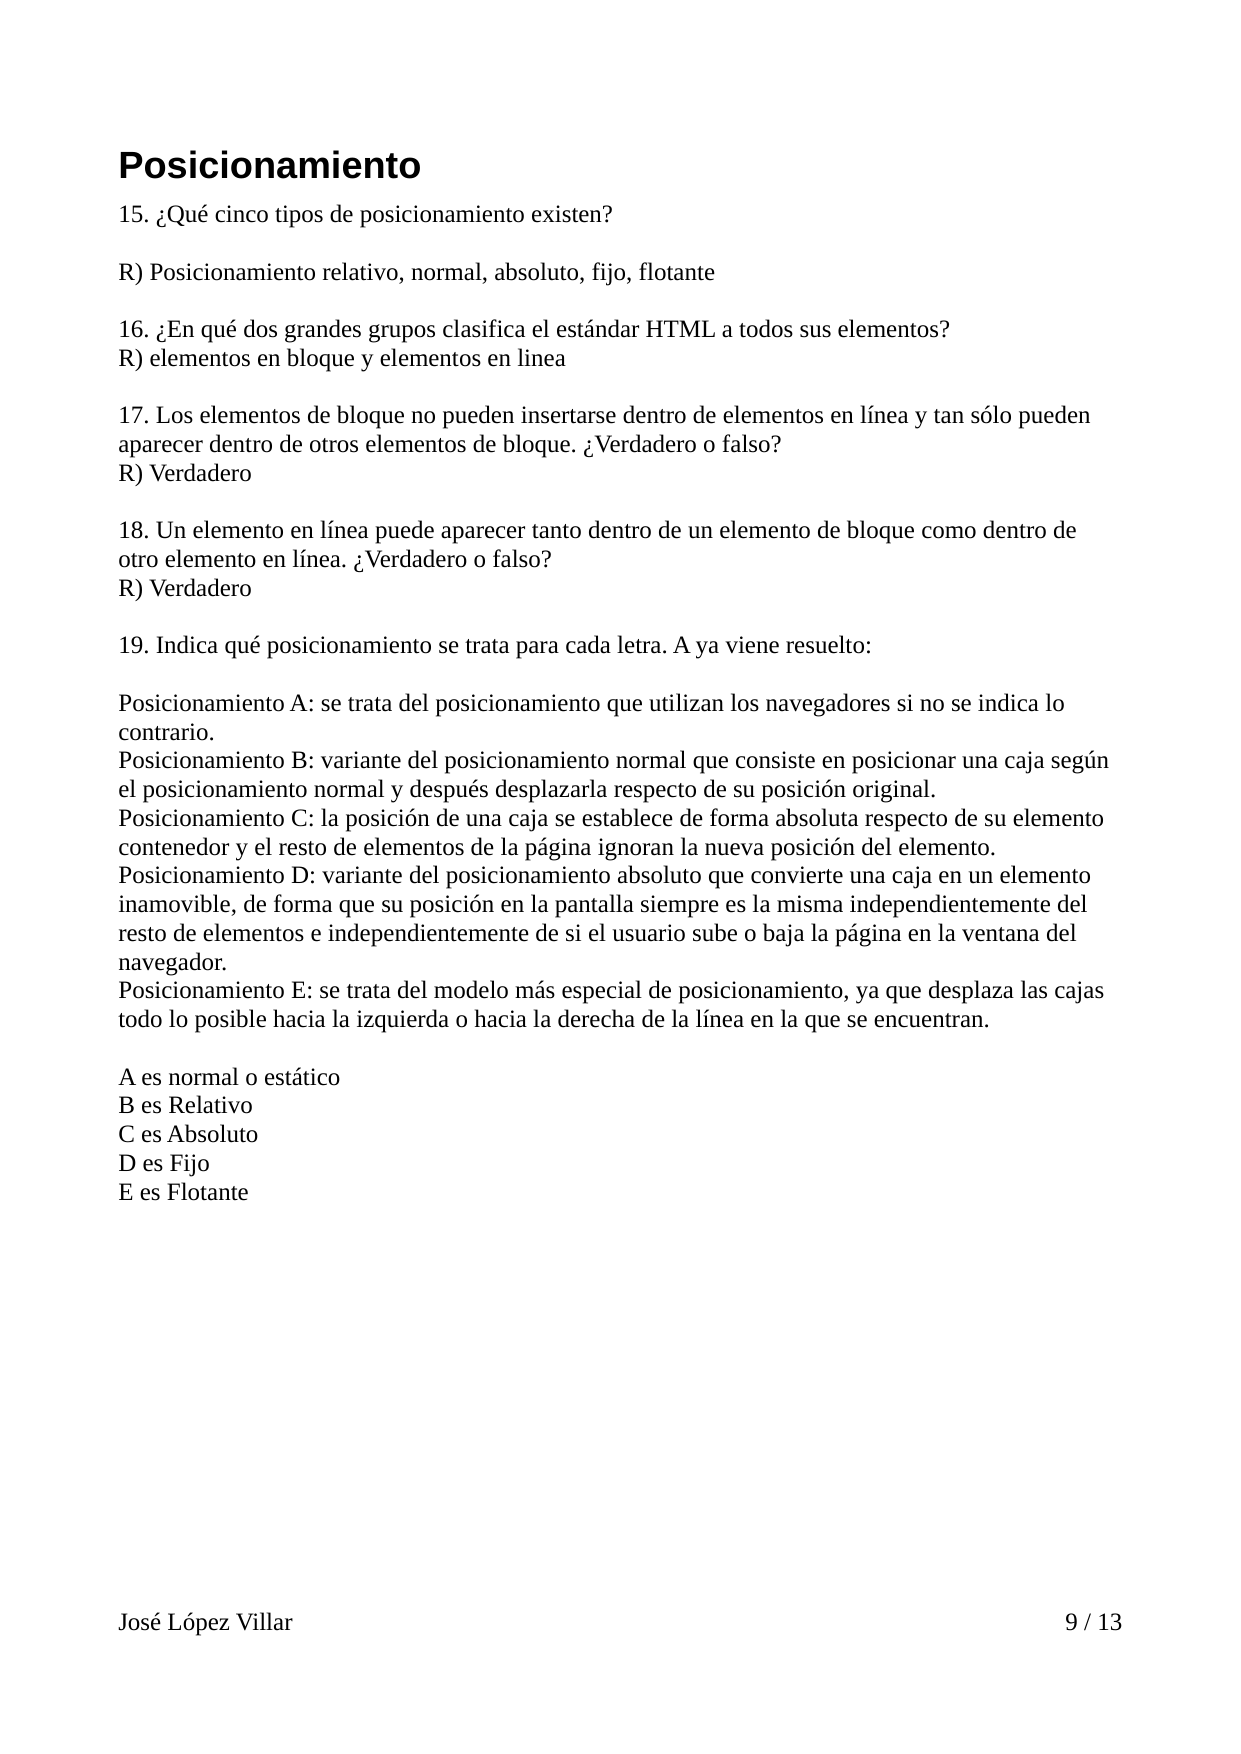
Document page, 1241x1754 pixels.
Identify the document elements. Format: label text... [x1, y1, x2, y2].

text 19. Indica qué posicionamiento se trata para cada letra. A ya viene resuelto: [118, 631, 1122, 659]
text Posicionamiento B: variante del posicionamiento normal que consiste en posicionar una caja según el posicionamiento normal y después desplazarla respecto de su posición original. [118, 746, 1122, 803]
text R) elementos en bloque y elementos en linea [118, 343, 1122, 372]
text Posicionamiento A: se trata del posicionamiento que utilizan los navegadores si no se indica lo contrario. [118, 688, 1122, 746]
text R) Verdadero [118, 458, 1122, 487]
text Posicionamiento D: variante del posicionamiento absoluto que convierte una caja en un elemento inamovible, de forma que su posición en la pantalla siempre es la misma independientemente del resto de elementos e independientemente de si el usuario sube o baja la página en la ventana del navegador. [118, 861, 1122, 976]
text R) Verdadero [118, 573, 1122, 602]
text 16. ¿En qué dos grandes grupos clasifica el estándar HTML a todos sus elementos? [118, 314, 1122, 343]
text 17. Los elementos de bloque no pueden insertarse dentro de elementos en línea y tan sólo pueden aparecer dentro de otros elementos de bloque. ¿Verdadero o falso? [118, 401, 1122, 458]
subtitle Posicionamiento [118, 143, 1122, 187]
text B es Relativo [118, 1091, 1122, 1119]
text R) Posicionamiento relativo, normal, absoluto, fijo, flotante [118, 257, 1122, 286]
text Posicionamiento C: la posición de una caja se establece de forma absoluta respecto de su elemento contenedor y el resto de elementos de la página ignoran la nueva posición del elemento. [118, 803, 1122, 861]
text D es Fijo [118, 1148, 1122, 1177]
text 15. ¿Qué cinco tipos de posicionamiento existen? [118, 199, 1122, 228]
text A es normal o estático [118, 1062, 1122, 1091]
text C es Absoluto [118, 1119, 1122, 1148]
text E es Flotante [118, 1177, 1122, 1206]
text 18. Un elemento en línea puede aparecer tanto dentro de un elemento de bloque como dentro de otro elemento en línea. ¿Verdadero o falso? [118, 516, 1122, 573]
text Posicionamiento E: se trata del modelo más especial de posicionamiento, ya que desplaza las cajas todo lo posible hacia la izquierda o hacia la derecha de la línea en la que se encuentran. [118, 976, 1122, 1033]
